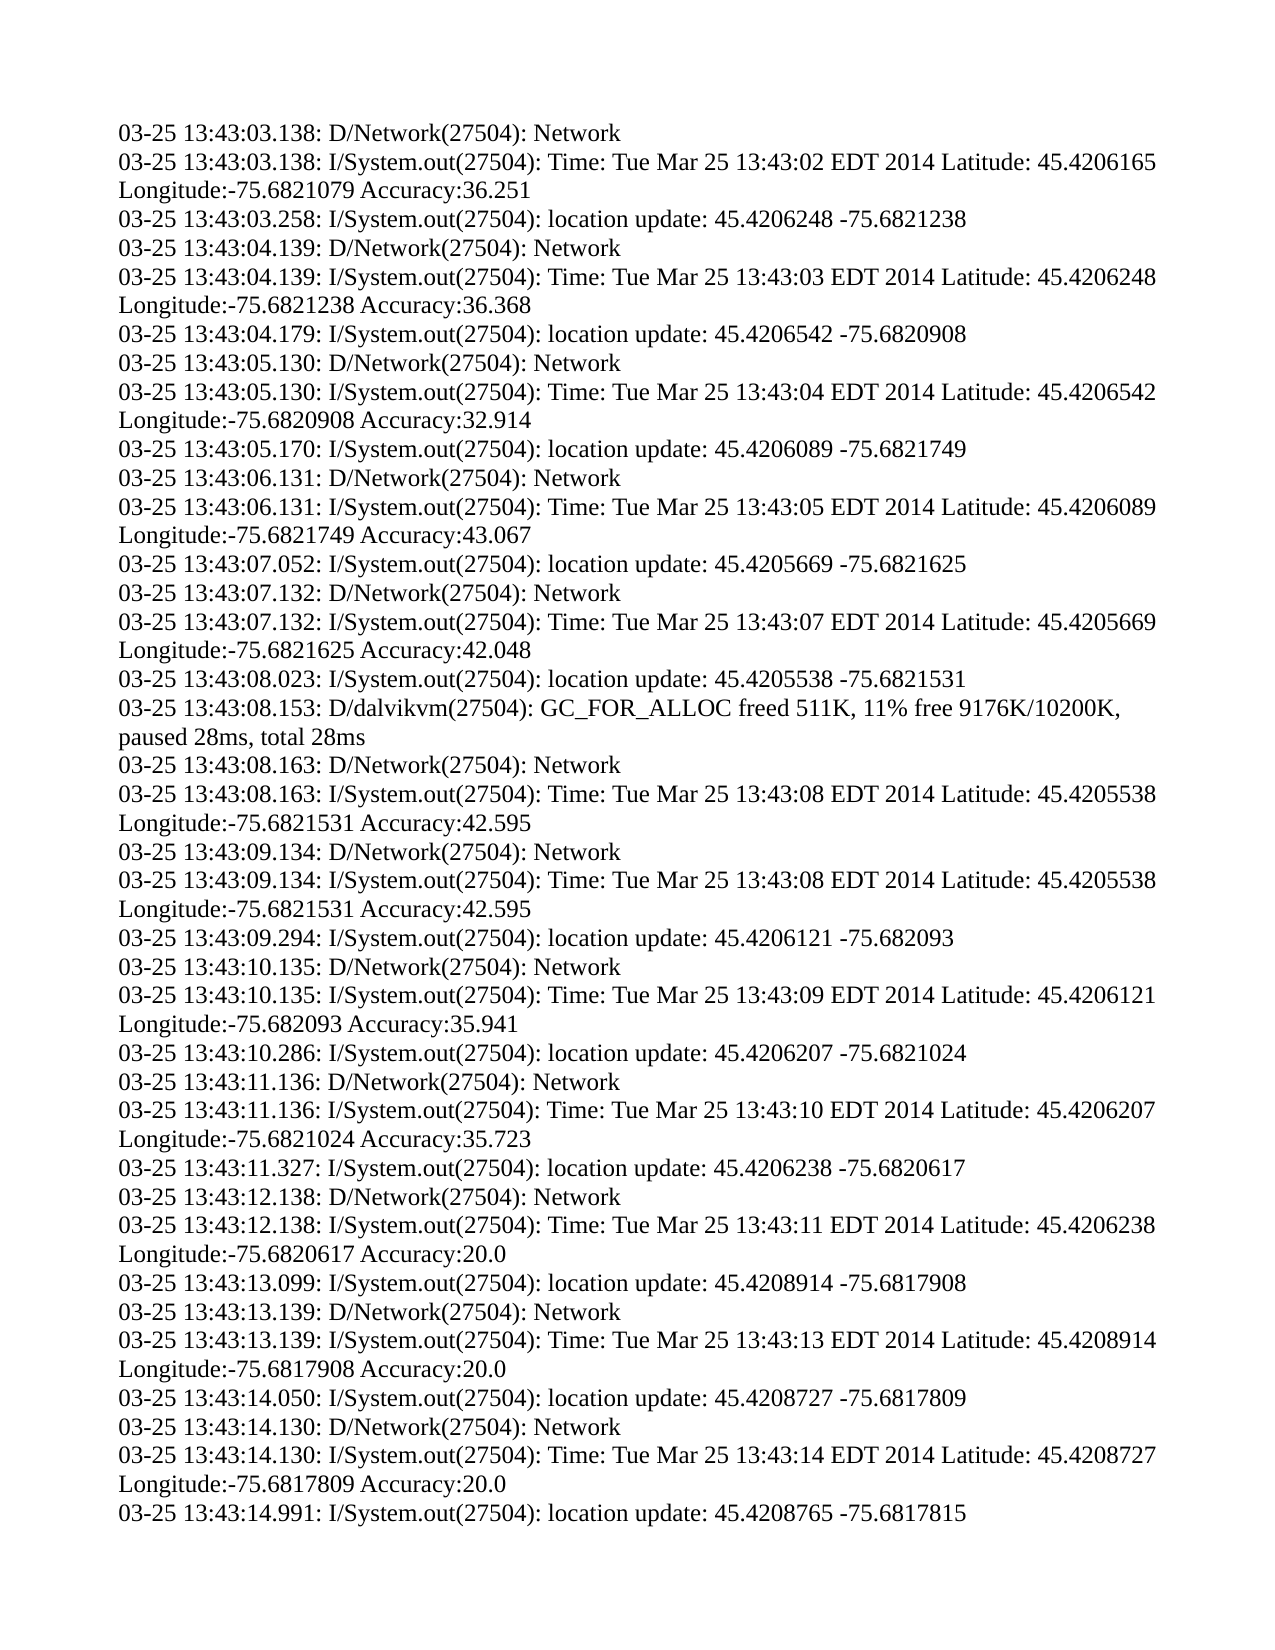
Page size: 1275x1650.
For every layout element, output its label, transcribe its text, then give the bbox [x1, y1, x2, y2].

text 03-25 13:43:03.258: I/System.out(27504): location update: 45.4206248 -75.6821238 [118, 204, 1157, 233]
text 03-25 13:43:14.130: I/System.out(27504): Time: Tue Mar 25 13:43:14 EDT 2014 Latitude: 45.4208727 Longitude:-75.6817809 Accuracy:20.0 [118, 1441, 1157, 1498]
text 03-25 13:43:06.131: D/Network(27504): Network [118, 463, 1157, 492]
text 03-25 13:43:11.136: D/Network(27504): Network [118, 1067, 1157, 1096]
text 03-25 13:43:11.327: I/System.out(27504): location update: 45.4206238 -75.6820617 [118, 1153, 1157, 1182]
text 03-25 13:43:08.163: D/Network(27504): Network [118, 751, 1157, 779]
text 03-25 13:43:13.099: I/System.out(27504): location update: 45.4208914 -75.6817908 [118, 1268, 1157, 1297]
text 03-25 13:43:07.052: I/System.out(27504): location update: 45.4205669 -75.6821625 [118, 549, 1157, 578]
text 03-25 13:43:06.131: I/System.out(27504): Time: Tue Mar 25 13:43:05 EDT 2014 Latitude: 45.4206089 Longitude:-75.6821749 Accuracy:43.067 [118, 492, 1157, 549]
text 03-25 13:43:10.286: I/System.out(27504): location update: 45.4206207 -75.6821024 [118, 1038, 1157, 1067]
text 03-25 13:43:04.139: I/System.out(27504): Time: Tue Mar 25 13:43:03 EDT 2014 Latitude: 45.4206248 Longitude:-75.6821238 Accuracy:36.368 [118, 262, 1157, 319]
text 03-25 13:43:14.991: I/System.out(27504): location update: 45.4208765 -75.6817815 [118, 1498, 1157, 1527]
text 03-25 13:43:11.136: I/System.out(27504): Time: Tue Mar 25 13:43:10 EDT 2014 Latitude: 45.4206207 Longitude:-75.6821024 Accuracy:35.723 [118, 1096, 1157, 1153]
text 03-25 13:43:07.132: I/System.out(27504): Time: Tue Mar 25 13:43:07 EDT 2014 Latitude: 45.4205669 Longitude:-75.6821625 Accuracy:42.048 [118, 607, 1157, 664]
text 03-25 13:43:12.138: I/System.out(27504): Time: Tue Mar 25 13:43:11 EDT 2014 Latitude: 45.4206238 Longitude:-75.6820617 Accuracy:20.0 [118, 1211, 1157, 1268]
text 03-25 13:43:03.138: I/System.out(27504): Time: Tue Mar 25 13:43:02 EDT 2014 Latitude: 45.4206165 Longitude:-75.6821079 Accuracy:36.251 [118, 147, 1157, 204]
text 03-25 13:43:09.134: I/System.out(27504): Time: Tue Mar 25 13:43:08 EDT 2014 Latitude: 45.4205538 Longitude:-75.6821531 Accuracy:42.595 [118, 866, 1157, 923]
text 03-25 13:43:04.179: I/System.out(27504): location update: 45.4206542 -75.6820908 [118, 319, 1157, 348]
text 03-25 13:43:05.130: D/Network(27504): Network [118, 348, 1157, 377]
text 03-25 13:43:14.050: I/System.out(27504): location update: 45.4208727 -75.6817809 [118, 1383, 1157, 1412]
text 03-25 13:43:13.139: I/System.out(27504): Time: Tue Mar 25 13:43:13 EDT 2014 Latitude: 45.4208914 Longitude:-75.6817908 Accuracy:20.0 [118, 1326, 1157, 1383]
text 03-25 13:43:12.138: D/Network(27504): Network [118, 1182, 1157, 1211]
text 03-25 13:43:10.135: I/System.out(27504): Time: Tue Mar 25 13:43:09 EDT 2014 Latitude: 45.4206121 Longitude:-75.682093 Accuracy:35.941 [118, 981, 1157, 1038]
text 03-25 13:43:04.139: D/Network(27504): Network [118, 233, 1157, 262]
text 03-25 13:43:08.153: D/dalvikvm(27504): GC_FOR_ALLOC freed 511K, 11% free 9176K/10200K, paused 28ms, total 28ms [118, 693, 1157, 751]
text 03-25 13:43:05.170: I/System.out(27504): location update: 45.4206089 -75.6821749 [118, 434, 1157, 463]
text 03-25 13:43:03.138: D/Network(27504): Network [118, 118, 1157, 147]
text 03-25 13:43:09.134: D/Network(27504): Network [118, 837, 1157, 866]
text 03-25 13:43:05.130: I/System.out(27504): Time: Tue Mar 25 13:43:04 EDT 2014 Latitude: 45.4206542 Longitude:-75.6820908 Accuracy:32.914 [118, 377, 1157, 434]
text 03-25 13:43:13.139: D/Network(27504): Network [118, 1297, 1157, 1326]
text 03-25 13:43:08.023: I/System.out(27504): location update: 45.4205538 -75.6821531 [118, 664, 1157, 693]
text 03-25 13:43:09.294: I/System.out(27504): location update: 45.4206121 -75.682093 [118, 923, 1157, 952]
text 03-25 13:43:14.130: D/Network(27504): Network [118, 1412, 1157, 1441]
text 03-25 13:43:08.163: I/System.out(27504): Time: Tue Mar 25 13:43:08 EDT 2014 Latitude: 45.4205538 Longitude:-75.6821531 Accuracy:42.595 [118, 779, 1157, 837]
text 03-25 13:43:07.132: D/Network(27504): Network [118, 578, 1157, 607]
text 03-25 13:43:10.135: D/Network(27504): Network [118, 952, 1157, 981]
